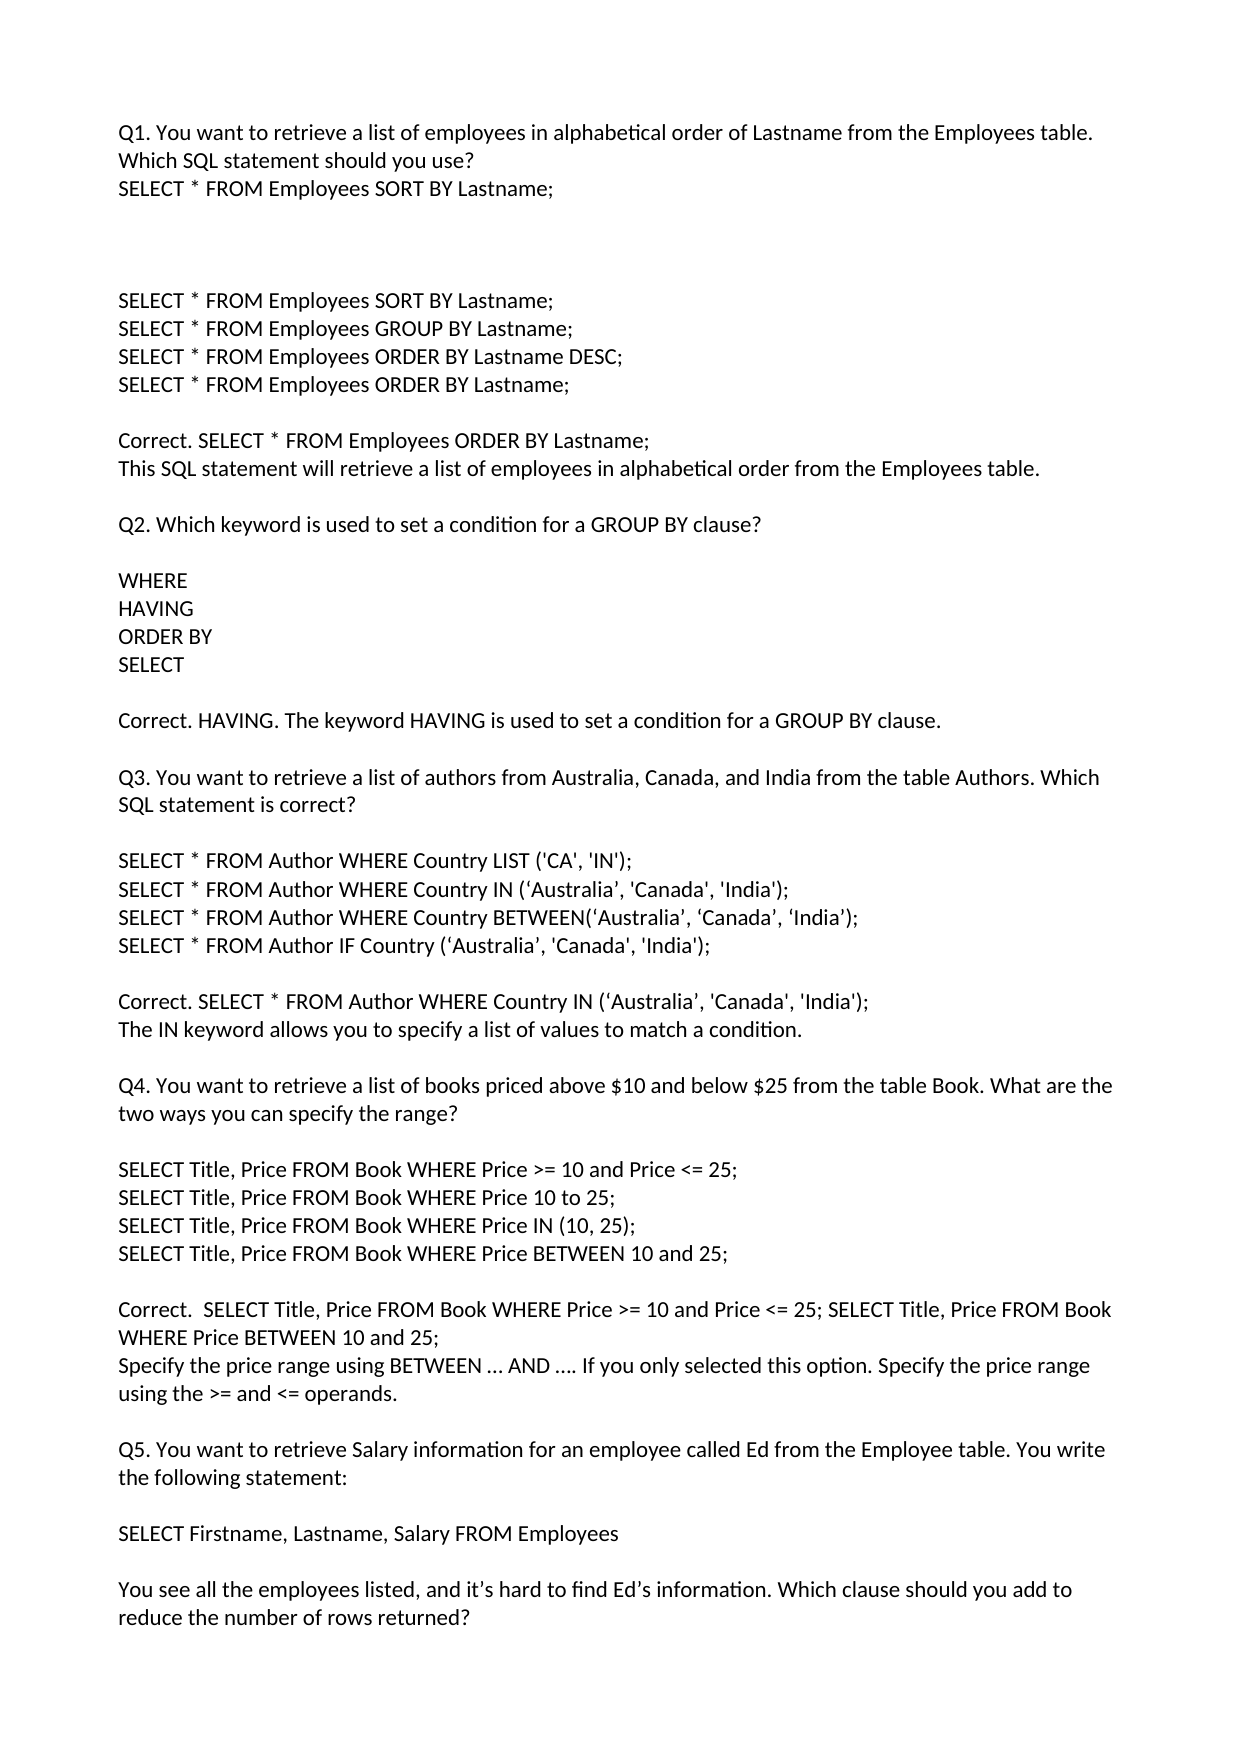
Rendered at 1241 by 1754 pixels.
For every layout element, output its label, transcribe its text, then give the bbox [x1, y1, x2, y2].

text SELECT Title, Price FROM Book WHERE Price >= 10 and Price <= 25; [118, 1155, 1122, 1183]
text Correct. SELECT Title, Price FROM Book WHERE Price >= 10 and Price <= 25; SELECT Title, Price FROM Book WHERE Price BETWEEN 10 and 25; [118, 1295, 1122, 1351]
text SELECT * FROM Author WHERE Country IN (‘Australia’, 'Canada', 'India'); [118, 875, 1122, 903]
text Correct. SELECT * FROM Author WHERE Country IN (‘Australia’, 'Canada', 'India'); [118, 987, 1122, 1015]
text SELECT Title, Price FROM Book WHERE Price BETWEEN 10 and 25; [118, 1239, 1122, 1267]
text The IN keyword allows you to specify a list of values to match a condition. [118, 1015, 1122, 1043]
text Q1. You want to retrieve a list of employees in alphabetical order of Lastname from the Employees table. Which SQL statement should you use? [118, 118, 1122, 174]
text Q3. You want to retrieve a list of authors from Australia, Canada, and India from the table Authors. Which SQL statement is correct? [118, 763, 1122, 819]
text Q4. You want to retrieve a list of books priced above $10 and below $25 from the table Book. What are the two ways you can specify the range? [118, 1071, 1122, 1127]
text SELECT * FROM Author IF Country (‘Australia’, 'Canada', 'India'); [118, 931, 1122, 959]
text SELECT * FROM Employees SORT BY Lastname; [118, 174, 1122, 202]
text Correct. HAVING. The keyword HAVING is used to set a condition for a GROUP BY clause. [118, 707, 1122, 734]
text SELECT * FROM Employees SORT BY Lastname; [118, 286, 1122, 314]
text WHERE [118, 566, 1122, 594]
text You see all the employees listed, and it’s hard to find Ed’s information. Which clause should you add to reduce the number of rows returned? [118, 1575, 1122, 1631]
text ORDER BY [118, 622, 1122, 651]
text SELECT * FROM Author WHERE Country LIST ('CA', 'IN'); [118, 847, 1122, 875]
text Correct. SELECT * FROM Employees ORDER BY Lastname; [118, 426, 1122, 454]
text Specify the price range using BETWEEN … AND …. If you only selected this option. Specify the price range using the >= and <= operands. [118, 1351, 1122, 1407]
text SELECT Firstname, Lastname, Salary FROM Employees [118, 1519, 1122, 1547]
text SELECT * FROM Employees GROUP BY Lastname; [118, 314, 1122, 342]
text HAVING [118, 594, 1122, 622]
text Q2. Which keyword is used to set a condition for a GROUP BY clause? [118, 510, 1122, 538]
text SELECT Title, Price FROM Book WHERE Price IN (10, 25); [118, 1211, 1122, 1239]
text SELECT * FROM Author WHERE Country BETWEEN(‘Australia’, ‘Canada’, ‘India’); [118, 903, 1122, 931]
text SELECT * FROM Employees ORDER BY Lastname; [118, 370, 1122, 398]
text SELECT * FROM Employees ORDER BY Lastname DESC; [118, 342, 1122, 370]
text SELECT [118, 651, 1122, 678]
text Q5. You want to retrieve Salary information for an employee called Ed from the Employee table. You write the following statement: [118, 1435, 1122, 1491]
text SELECT Title, Price FROM Book WHERE Price 10 to 25; [118, 1183, 1122, 1211]
text This SQL statement will retrieve a list of employees in alphabetical order from the Employees table. [118, 454, 1122, 482]
